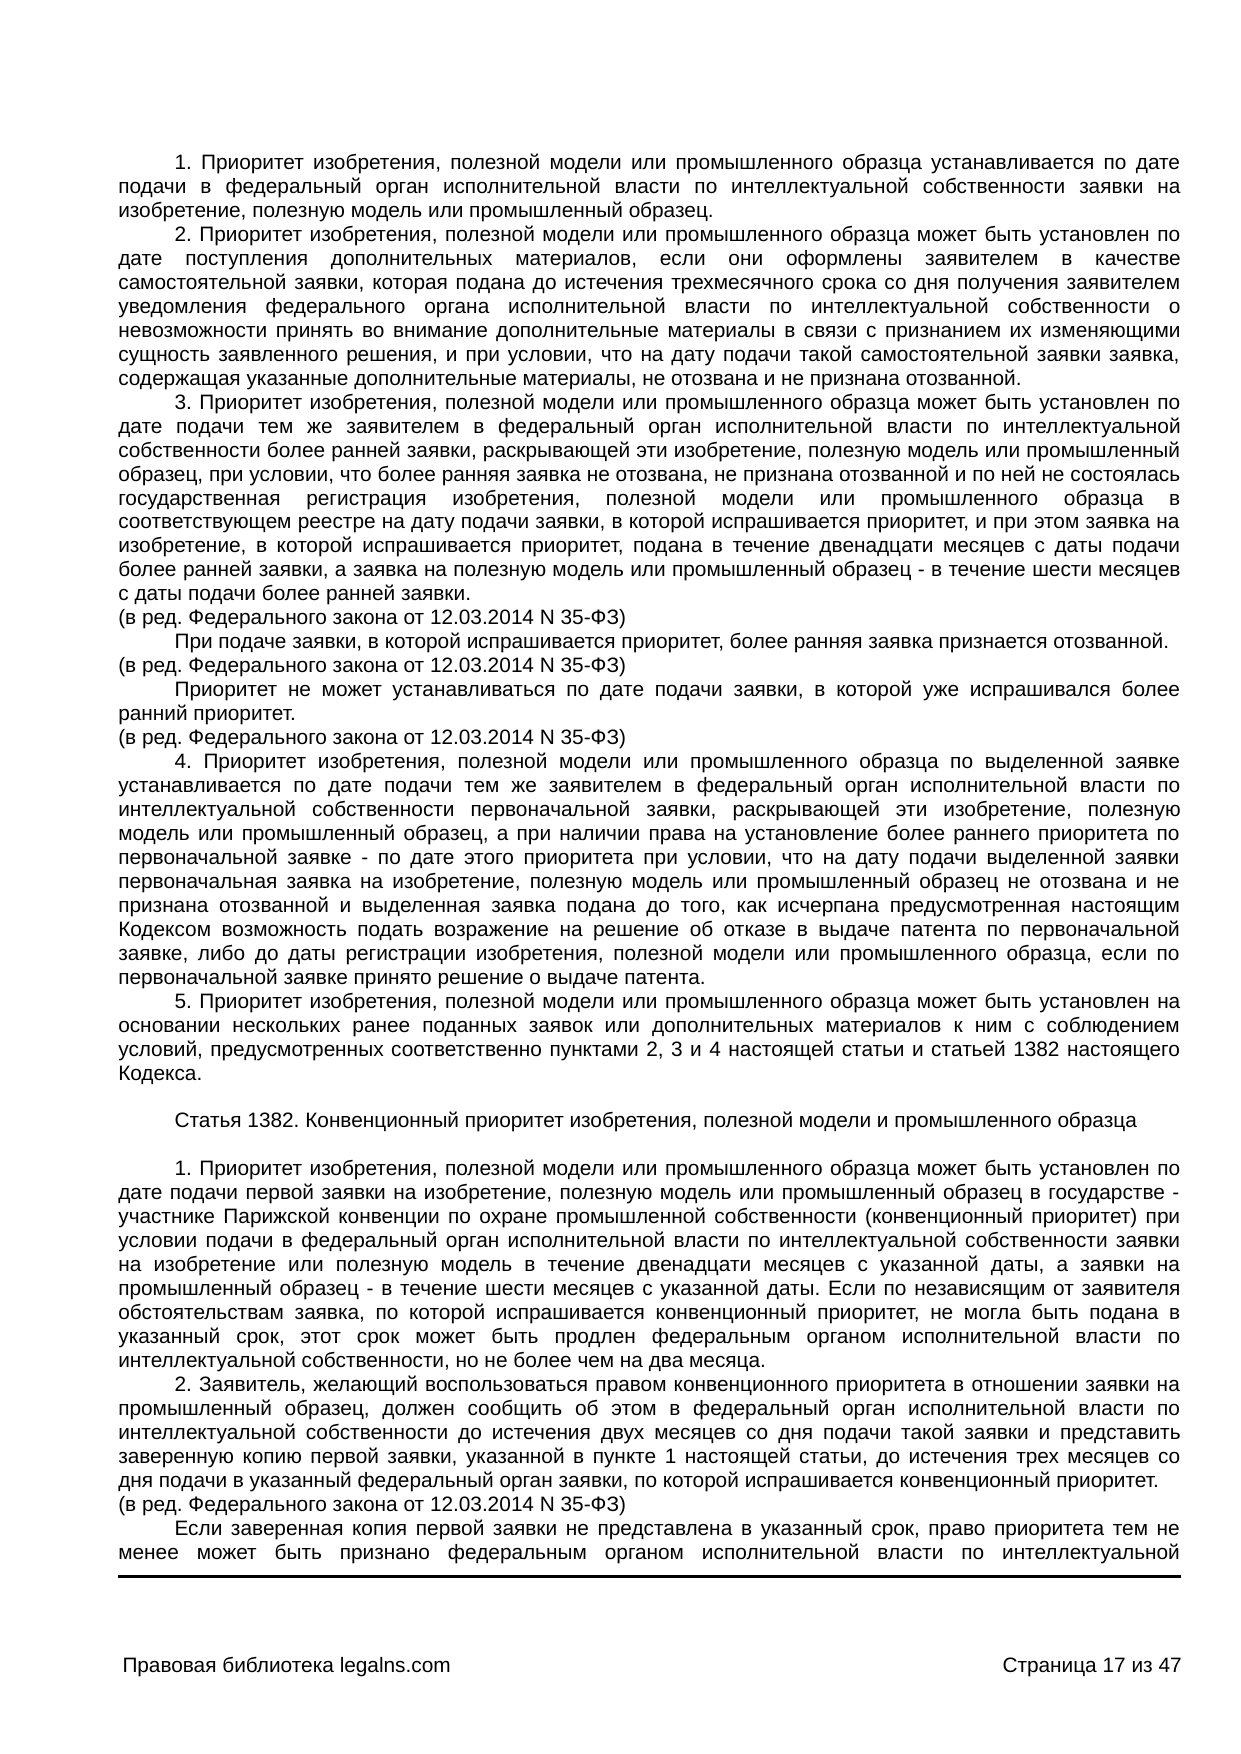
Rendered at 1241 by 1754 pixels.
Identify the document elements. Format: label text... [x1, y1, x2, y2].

text (в ред. Федерального закона от 12.03.2014 N 35-ФЗ) [118, 653, 1181, 677]
text (в ред. Федерального закона от 12.03.2014 N 35-ФЗ) [118, 1492, 1181, 1516]
text 1. Приоритет изобретения, полезной модели или промышленного образца устанавливается по дате подачи в федеральный орган исполнительной власти по интеллектуальной собственности заявки на изобретение, полезную модель или промышленный образец. [118, 150, 1181, 222]
subtitle Статья 1382. Конвенционный приоритет изобретения, полезной модели и промышленного образца [118, 1108, 1181, 1132]
text 4. Приоритет изобретения, полезной модели или промышленного образца по выделенной заявке устанавливается по дате подачи тем же заявителем в федеральный орган исполнительной власти по интеллектуальной собственности первоначальной заявки, раскрывающей эти изобретение, полезную модель или промышленный образец, а при наличии права на установление более раннего приоритета по первоначальной заявке - по дате этого приоритета при условии, что на дату подачи выделенной заявки первоначальная заявка на изобретение, полезную модель или промышленный образец не отозвана и не признана отозванной и выделенная заявка подана до того, как исчерпана предусмотренная настоящим Кодексом возможность подать возражение на решение об отказе в выдаче патента по первоначальной заявке, либо до даты регистрации изобретения, полезной модели или промышленного образца, если по первоначальной заявке принято решение о выдаче патента. [118, 749, 1181, 988]
text При подаче заявки, в которой испрашивается приоритет, более ранняя заявка признается отозванной. [118, 629, 1181, 653]
text 3. Приоритет изобретения, полезной модели или промышленного образца может быть установлен по дате подачи тем же заявителем в федеральный орган исполнительной власти по интеллектуальной собственности более ранней заявки, раскрывающей эти изобретение, полезную модель или промышленный образец, при условии, что более ранняя заявка не отозвана, не признана отозванной и по ней не состоялась государственная регистрация изобретения, полезной модели или промышленного образца в соответствующем реестре на дату подачи заявки, в которой испрашивается приоритет, и при этом заявка на изобретение, в которой испрашивается приоритет, подана в течение двенадцати месяцев с даты подачи более ранней заявки, а заявка на полезную модель или промышленный образец - в течение шести месяцев с даты подачи более ранней заявки. [118, 389, 1181, 605]
text Если заверенная копия первой заявки не представлена в указанный срок, право приоритета тем не менее может быть признано федеральным органом исполнительной власти по интеллектуальной [118, 1516, 1181, 1563]
text (в ред. Федерального закона от 12.03.2014 N 35-ФЗ) [118, 605, 1181, 629]
text (в ред. Федерального закона от 12.03.2014 N 35-ФЗ) [118, 725, 1181, 749]
text 1. Приоритет изобретения, полезной модели или промышленного образца может быть установлен по дате подачи первой заявки на изобретение, полезную модель или промышленный образец в государстве - участнике Парижской конвенции по охране промышленной собственности (конвенционный приоритет) при условии подачи в федеральный орган исполнительной власти по интеллектуальной собственности заявки на изобретение или полезную модель в течение двенадцати месяцев с указанной даты, а заявки на промышленный образец - в течение шести месяцев с указанной даты. Если по независящим от заявителя обстоятельствам заявка, по которой испрашивается конвенционный приоритет, не могла быть подана в указанный срок, этот срок может быть продлен федеральным органом исполнительной власти по интеллектуальной собственности, но не более чем на два месяца. [118, 1156, 1181, 1372]
text 2. Приоритет изобретения, полезной модели или промышленного образца может быть установлен по дате поступления дополнительных материалов, если они оформлены заявителем в качестве самостоятельной заявки, которая подана до истечения трехмесячного срока со дня получения заявителем уведомления федерального органа исполнительной власти по интеллектуальной собственности о невозможности принять во внимание дополнительные материалы в связи с признанием их изменяющими сущность заявленного решения, и при условии, что на дату подачи такой самостоятельной заявки заявка, содержащая указанные дополнительные материалы, не отозвана и не признана отозванной. [118, 222, 1181, 389]
text Приоритет не может устанавливаться по дате подачи заявки, в которой уже испрашивался более ранний приоритет. [118, 677, 1181, 725]
text 2. Заявитель, желающий воспользоваться правом конвенционного приоритета в отношении заявки на промышленный образец, должен сообщить об этом в федеральный орган исполнительной власти по интеллектуальной собственности до истечения двух месяцев со дня подачи такой заявки и представить заверенную копию первой заявки, указанной в пункте 1 настоящей статьи, до истечения трех месяцев со дня подачи в указанный федеральный орган заявки, по которой испрашивается конвенционный приоритет. [118, 1372, 1181, 1492]
text 5. Приоритет изобретения, полезной модели или промышленного образца может быть установлен на основании нескольких ранее поданных заявок или дополнительных материалов к ним с соблюдением условий, предусмотренных соответственно пунктами 2, 3 и 4 настоящей статьи и статьей 1382 настоящего Кодекса. [118, 988, 1181, 1084]
